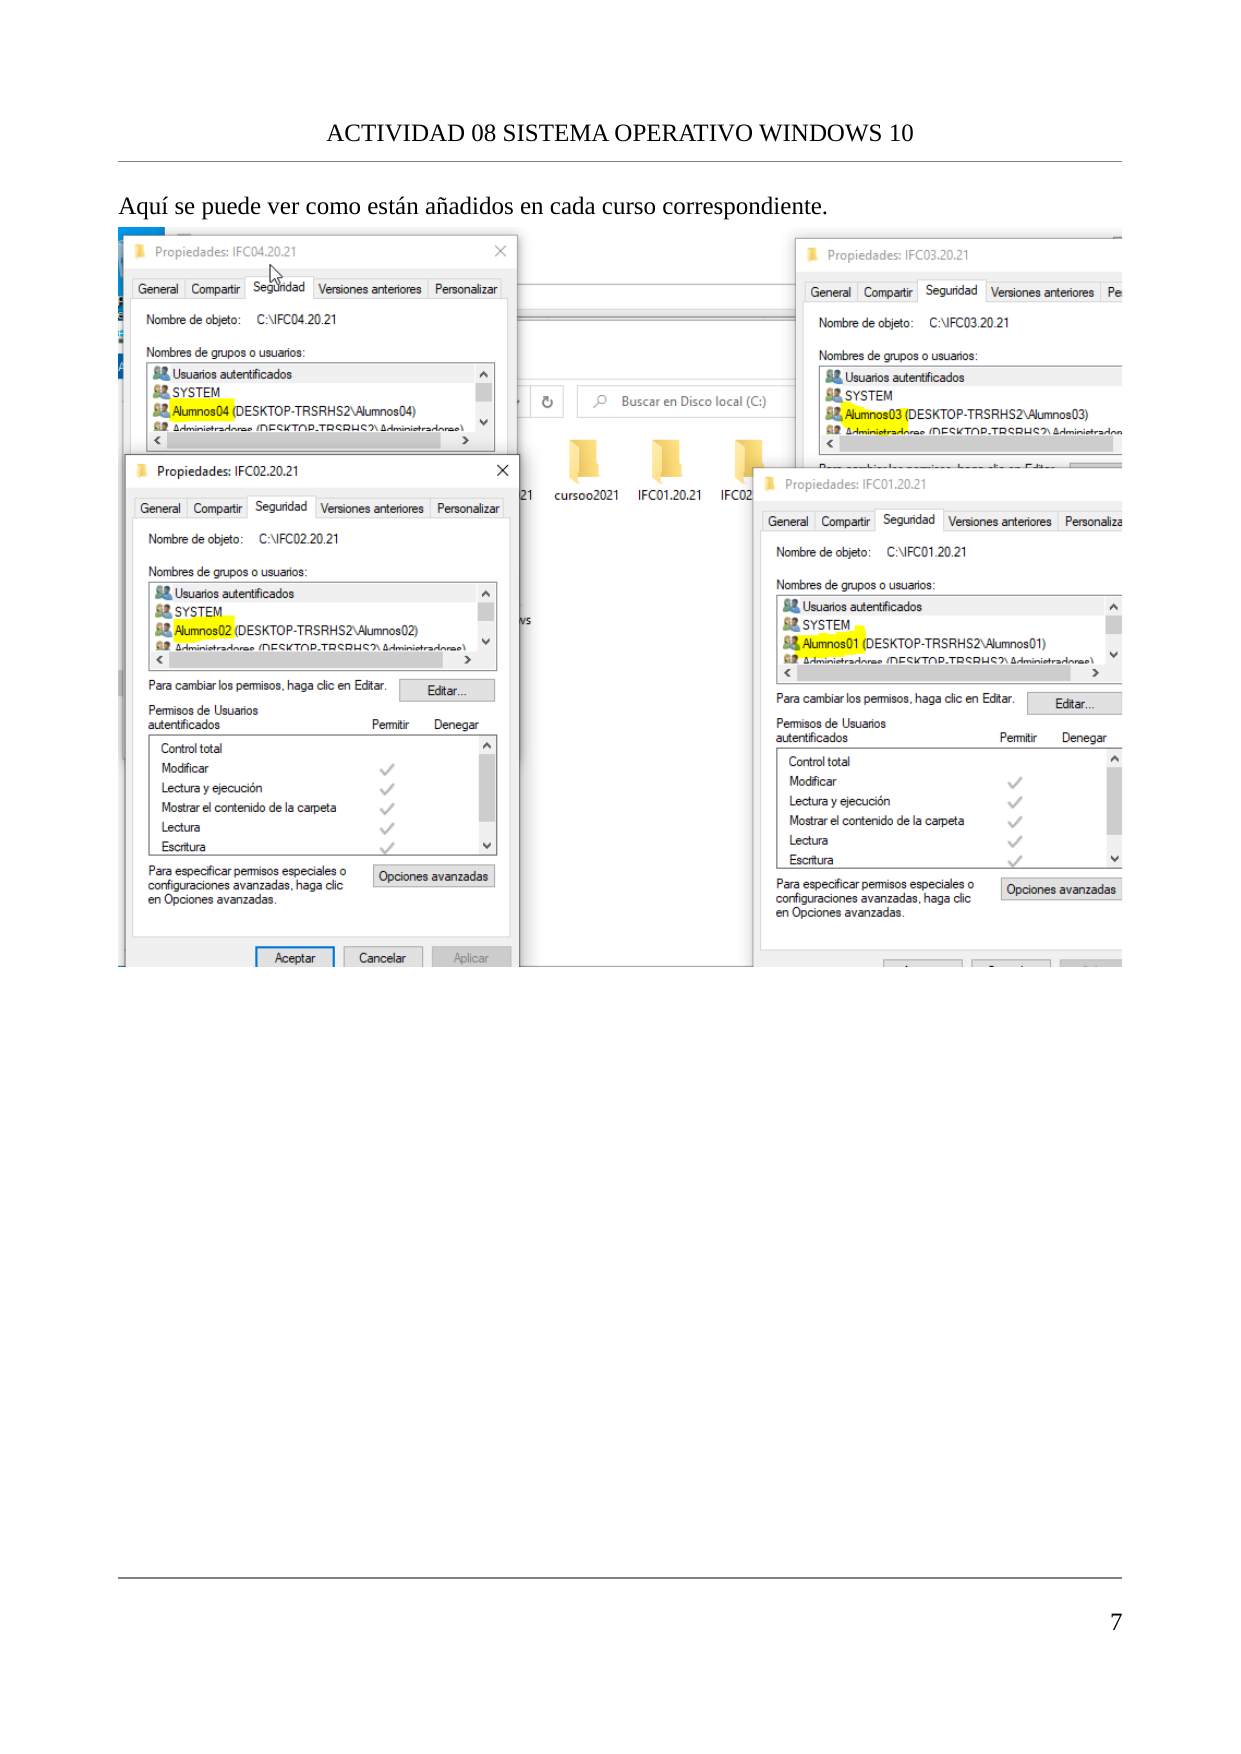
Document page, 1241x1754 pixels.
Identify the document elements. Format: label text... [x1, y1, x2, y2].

picture [118, 227, 1123, 967]
text Aquí se puede ver como están añadidos en cada curso correspondiente. [118, 191, 1122, 220]
